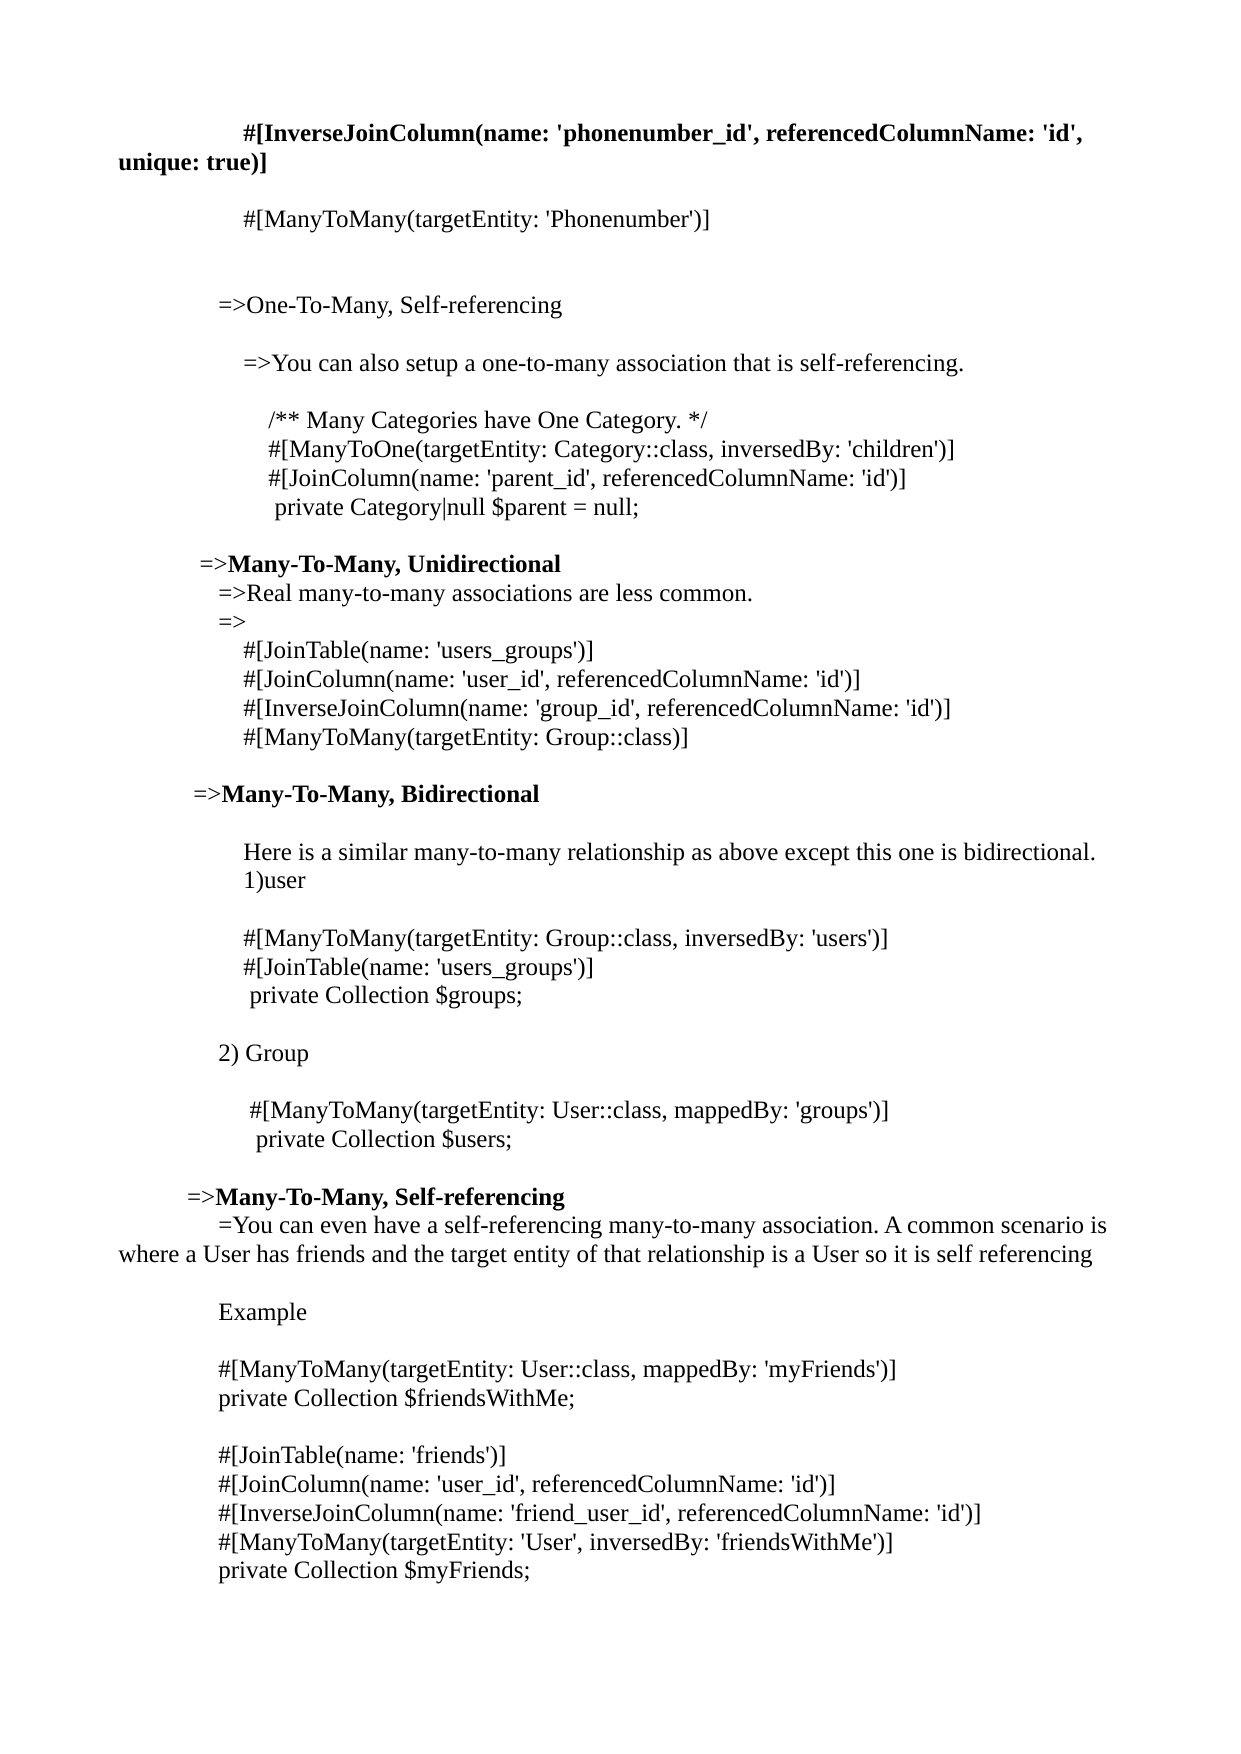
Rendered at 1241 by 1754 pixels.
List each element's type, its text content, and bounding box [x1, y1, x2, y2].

text 1)user [118, 866, 1122, 894]
text #[ManyToMany(targetEntity: User::class, mappedBy: 'myFriends')] [118, 1354, 1122, 1383]
text Example [118, 1297, 1122, 1326]
text #[JoinTable(name: 'users_groups')] [118, 636, 1122, 664]
text #[ManyToMany(targetEntity: Group::class)] [118, 722, 1122, 751]
text private Collection $myFriends; [118, 1556, 1122, 1584]
text #[InverseJoinColumn(name: 'group_id', referencedColumnName: 'id')] [118, 693, 1122, 722]
text #[JoinTable(name: 'users_groups')] [118, 952, 1122, 981]
text =>Many-To-Many, Unidirectional [118, 549, 1122, 578]
text #[ManyToMany(targetEntity: Group::class, inversedBy: 'users')] [118, 923, 1122, 952]
text #[JoinColumn(name: 'user_id', referencedColumnName: 'id')] [118, 1469, 1122, 1498]
text #[ManyToOne(targetEntity: Category::class, inversedBy: 'children')] [118, 434, 1122, 463]
text #[InverseJoinColumn(name: 'phonenumber_id', referencedColumnName: 'id', unique: true)] [118, 118, 1122, 176]
text =>Real many-to-many associations are less common. [118, 578, 1122, 607]
text private Collection $friendsWithMe; [118, 1383, 1122, 1412]
text #[ManyToMany(targetEntity: 'Phonenumber')] [118, 204, 1122, 233]
text #[InverseJoinColumn(name: 'friend_user_id', referencedColumnName: 'id')] [118, 1498, 1122, 1527]
text private Category|null $parent = null; [118, 492, 1122, 521]
text #[ManyToMany(targetEntity: 'User', inversedBy: 'friendsWithMe')] [118, 1527, 1122, 1556]
text private Collection $users; [118, 1124, 1122, 1153]
text /** Many Categories have One Category. */ [118, 406, 1122, 434]
text private Collection $groups; [118, 981, 1122, 1009]
text Here is a similar many-to-many relationship as above except this one is bidirectional. [118, 837, 1122, 866]
text =>Many-To-Many, Bidirectional [118, 779, 1122, 808]
text 2) Group [118, 1038, 1122, 1067]
text =You can even have a self-referencing many-to-many association. A common scenario is where a User has friends and the target entity of that relationship is a User so it is self referencing [118, 1211, 1122, 1268]
text #[JoinColumn(name: 'user_id', referencedColumnName: 'id')] [118, 664, 1122, 693]
text #[JoinColumn(name: 'parent_id', referencedColumnName: 'id')] [118, 463, 1122, 492]
text #[ManyToMany(targetEntity: User::class, mappedBy: 'groups')] [118, 1096, 1122, 1124]
text =>Many-To-Many, Self-referencing [118, 1182, 1122, 1211]
text =>You can also setup a one-to-many association that is self-referencing. [118, 348, 1122, 377]
text #[JoinTable(name: 'friends')] [118, 1441, 1122, 1469]
text =>One-To-Many, Self-referencing [118, 291, 1122, 319]
text => [118, 607, 1122, 636]
